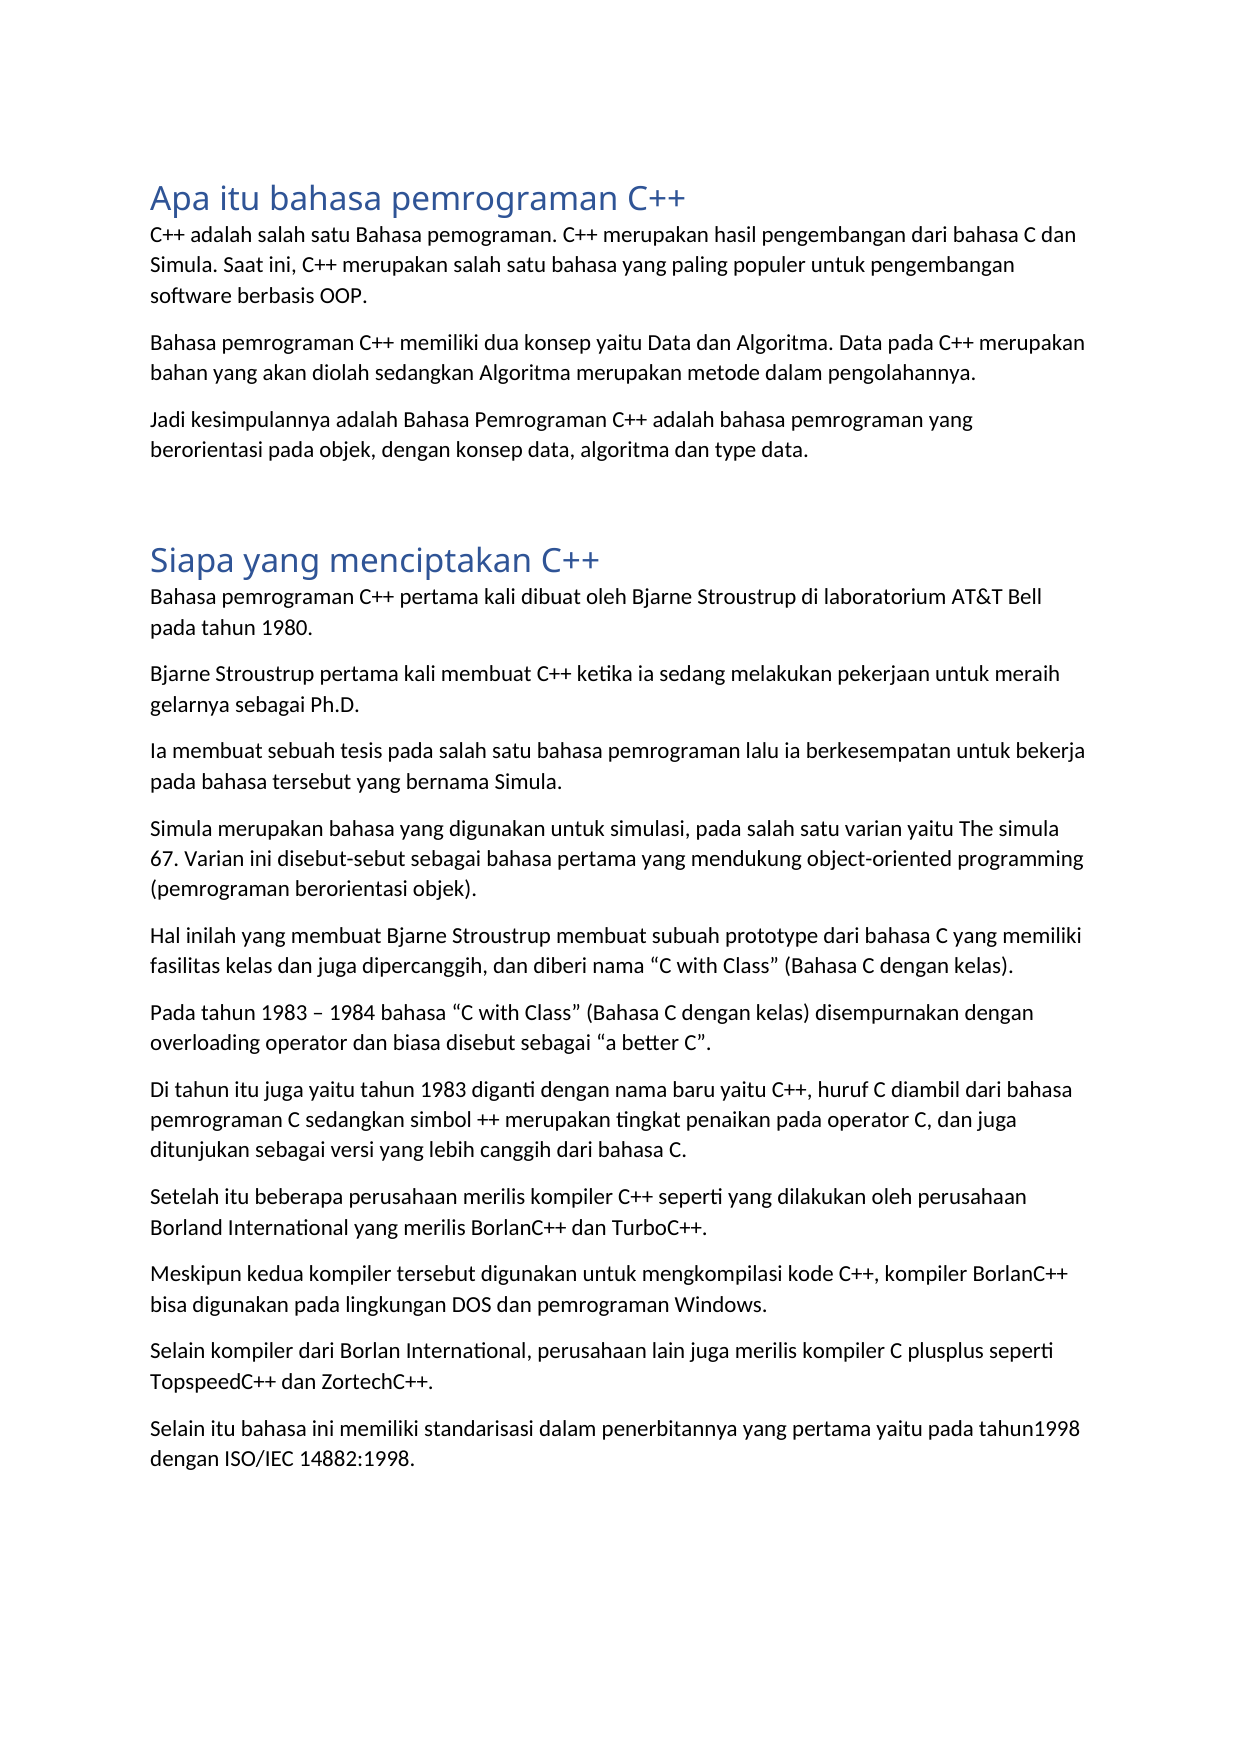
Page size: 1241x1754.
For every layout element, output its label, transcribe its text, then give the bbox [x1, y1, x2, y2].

text Bahasa pemrograman C++ pertama kali dibuat oleh Bjarne Stroustrup di laboratorium AT&T Bell pada tahun 1980. [150, 582, 1090, 641]
text Jadi kesimpulannya adalah Bahasa Pemrograman C++ adalah bahasa pemrograman yang berorientasi pada objek, dengan konsep data, algoritma dan type data. [150, 405, 1090, 463]
text Simula merupakan bahasa yang digunakan untuk simulasi, pada salah satu varian yaitu The simula 67. Varian ini disebut-sebut sebagai bahasa pertama yang mendukung object-oriented programming (pemrograman berorientasi objek). [150, 814, 1090, 902]
text Setelah itu beberapa perusahaan merilis kompiler C++ seperti yang dilakukan oleh perusahaan Borland International yang merilis BorlanC++ dan TurboC++. [150, 1182, 1090, 1241]
text Hal inilah yang membuat Bjarne Stroustrup membuat subuah prototype dari bahasa C yang memiliki fasilitas kelas dan juga dipercanggih, dan diberi nama “C with Class” (Bahasa C dengan kelas). [150, 921, 1090, 979]
text Meskipun kedua kompiler tersebut digunakan untuk mengkompilasi kode C++, kompiler BorlanC++ bisa digunakan pada lingkungan DOS dan pemrograman Windows. [150, 1259, 1090, 1318]
text Selain itu bahasa ini memiliki standarisasi dalam penerbitannya yang pertama yaitu pada tahun1998 dengan ISO/IEC 14882:1998. [150, 1414, 1090, 1472]
text Selain kompiler dari Borlan International, perusahaan lain juga merilis kompiler C plusplus seperti TopspeedC++ dan ZortechC++. [150, 1337, 1090, 1395]
text C++ adalah salah satu Bahasa pemograman. C++ merupakan hasil pengembangan dari bahasa C dan Simula. Saat ini, C++ merupakan salah satu bahasa yang paling populer untuk pengembangan software berbasis OOP. [150, 220, 1090, 309]
text Pada tahun 1983 – 1984 bahasa “C with Class” (Bahasa C dengan kelas) disempurnakan dengan overloading operator dan biasa disebut sebagai “a better C”. [150, 998, 1090, 1056]
text Ia membuat sebuah tesis pada salah satu bahasa pemrograman lalu ia berkesempatan untuk bekerja pada bahasa tersebut yang bernama Simula. [150, 737, 1090, 795]
text Bahasa pemrograman C++ memiliki dua konsep yaitu Data dan Algoritma. Data pada C++ merupakan bahan yang akan diolah sedangkan Algoritma merupakan metode dalam pengolahannya. [150, 328, 1090, 386]
text Di tahun itu juga yaitu tahun 1983 diganti dengan nama baru yaitu C++, huruf C diambil dari bahasa pemrograman C sedangkan simbol ++ merupakan tingkat penaikan pada operator C, dan juga ditunjukan sebagai versi yang lebih canggih dari bahasa C. [150, 1075, 1090, 1164]
text Bjarne Stroustrup pertama kali membuat C++ ketika ia sedang melakukan pekerjaan untuk meraih gelarnya sebagai Ph.D. [150, 659, 1090, 718]
subtitle Siapa yang menciptakan C++ [150, 537, 1090, 582]
subtitle Apa itu bahasa pemrograman C++ [150, 175, 1090, 220]
